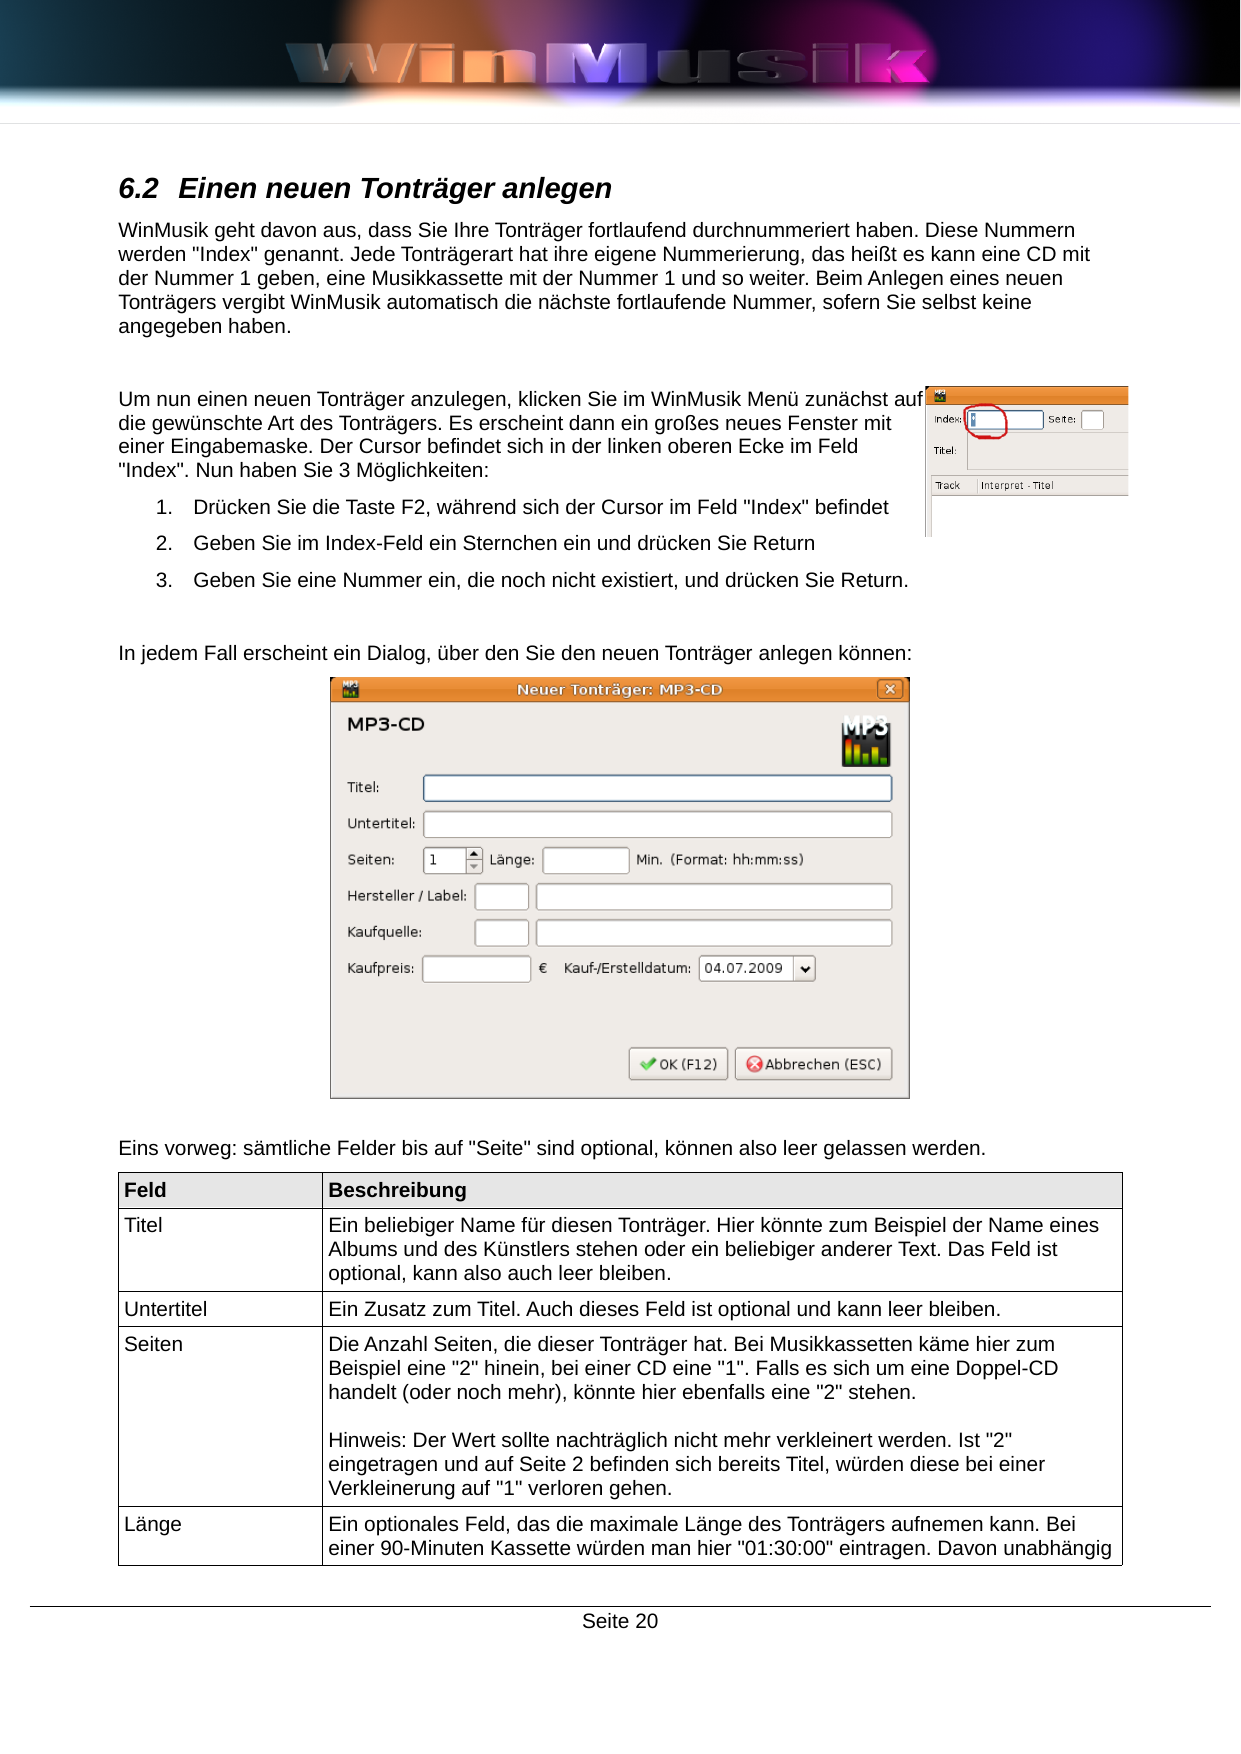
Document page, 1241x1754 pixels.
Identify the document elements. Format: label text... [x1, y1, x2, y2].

table_cell Länge [119, 1507, 322, 1565]
text WinMusik geht davon aus, dass Sie Ihre Tonträger fortlaufend durchnummeriert haben. Diese Nummern werden "Index" genannt. Jede Tonträgerart hat ihre eigene Nummerierung, das heißt es kann eine CD mit der Nummer 1 geben, eine Musikkassette mit der Nummer 1 und so weiter. Beim Anlegen eines neuen Tonträgers vergibt WinMusik automatisch die nächste fortlaufende Nummer, sofern Sie selbst keine angegeben haben. [118, 218, 1122, 337]
subtitle Einen neuen Tonträger anlegen [118, 172, 1122, 205]
table_cell Seiten [119, 1327, 322, 1506]
text Eins vorweg: sämtliche Felder bis auf "Seite" sind optional, können also leer gelassen werden. [118, 1136, 1122, 1159]
picture [330, 677, 910, 1099]
table_cell Titel [119, 1209, 322, 1291]
table_cell Ein optionales Feld, das die maximale Länge des Tonträgers aufnemen kann. Bei einer 90-Minuten Kassette würden man hier "01:30:00" eintragen. Davon unabhängig [323, 1507, 1122, 1565]
table_cell Untertitel [119, 1292, 322, 1326]
table_cell Ein Zusatz zum Titel. Auch dieses Feld ist optional und kann leer bleiben. [323, 1292, 1122, 1326]
list Drücken Sie die Taste F2, während sich der Cursor im Feld "Index" befindet [156, 495, 925, 519]
table_cell Die Anzahl Seiten, die dieser Tonträger hat. Bei Musikkassetten käme hier zum Beispiel eine "2" hinein, bei einer CD eine "1". Falls es sich um eine Doppel-CD handelt (oder noch mehr), könnte hier ebenfalls eine "2" stehen. Hinweis: Der Wert sollte nachträglich nicht mehr verkleinert werden. Ist "2" eingetragen und auf Seite 2 befinden sich bereits Titel, würden diese bei einer Verkleinerung auf "1" verloren gehen. [323, 1327, 1122, 1506]
text In jedem Fall erscheint ein Dialog, über den Sie den neuen Tonträger anlegen können: [118, 641, 1122, 664]
list Geben Sie eine Nummer ein, die noch nicht existiert, und drücken Sie Return. [156, 568, 1122, 592]
table_header Beschreibung [323, 1173, 1122, 1207]
picture [925, 386, 1129, 537]
table_header Feld [119, 1173, 322, 1207]
list Geben Sie im Index-Feld ein Sternchen ein und drücken Sie Return [156, 531, 1122, 555]
table_cell Ein beliebiger Name für diesen Tonträger. Hier könnte zum Beispiel der Name eines Albums und des Künstlers stehen oder ein beliebiger anderer Text. Das Feld ist optional, kann also auch leer bleiben. [323, 1209, 1122, 1291]
text Um nun einen neuen Tonträger anzulegen, klicken Sie im WinMusik Menü zunächst auf die gewünschte Art des Tonträgers. Es erscheint dann ein großes neues Fenster mit einer Eingabemaske. Der Cursor befindet sich in der linken oberen Ecke im Feld "Index". Nun haben Sie 3 Möglichkeiten: [118, 386, 925, 482]
